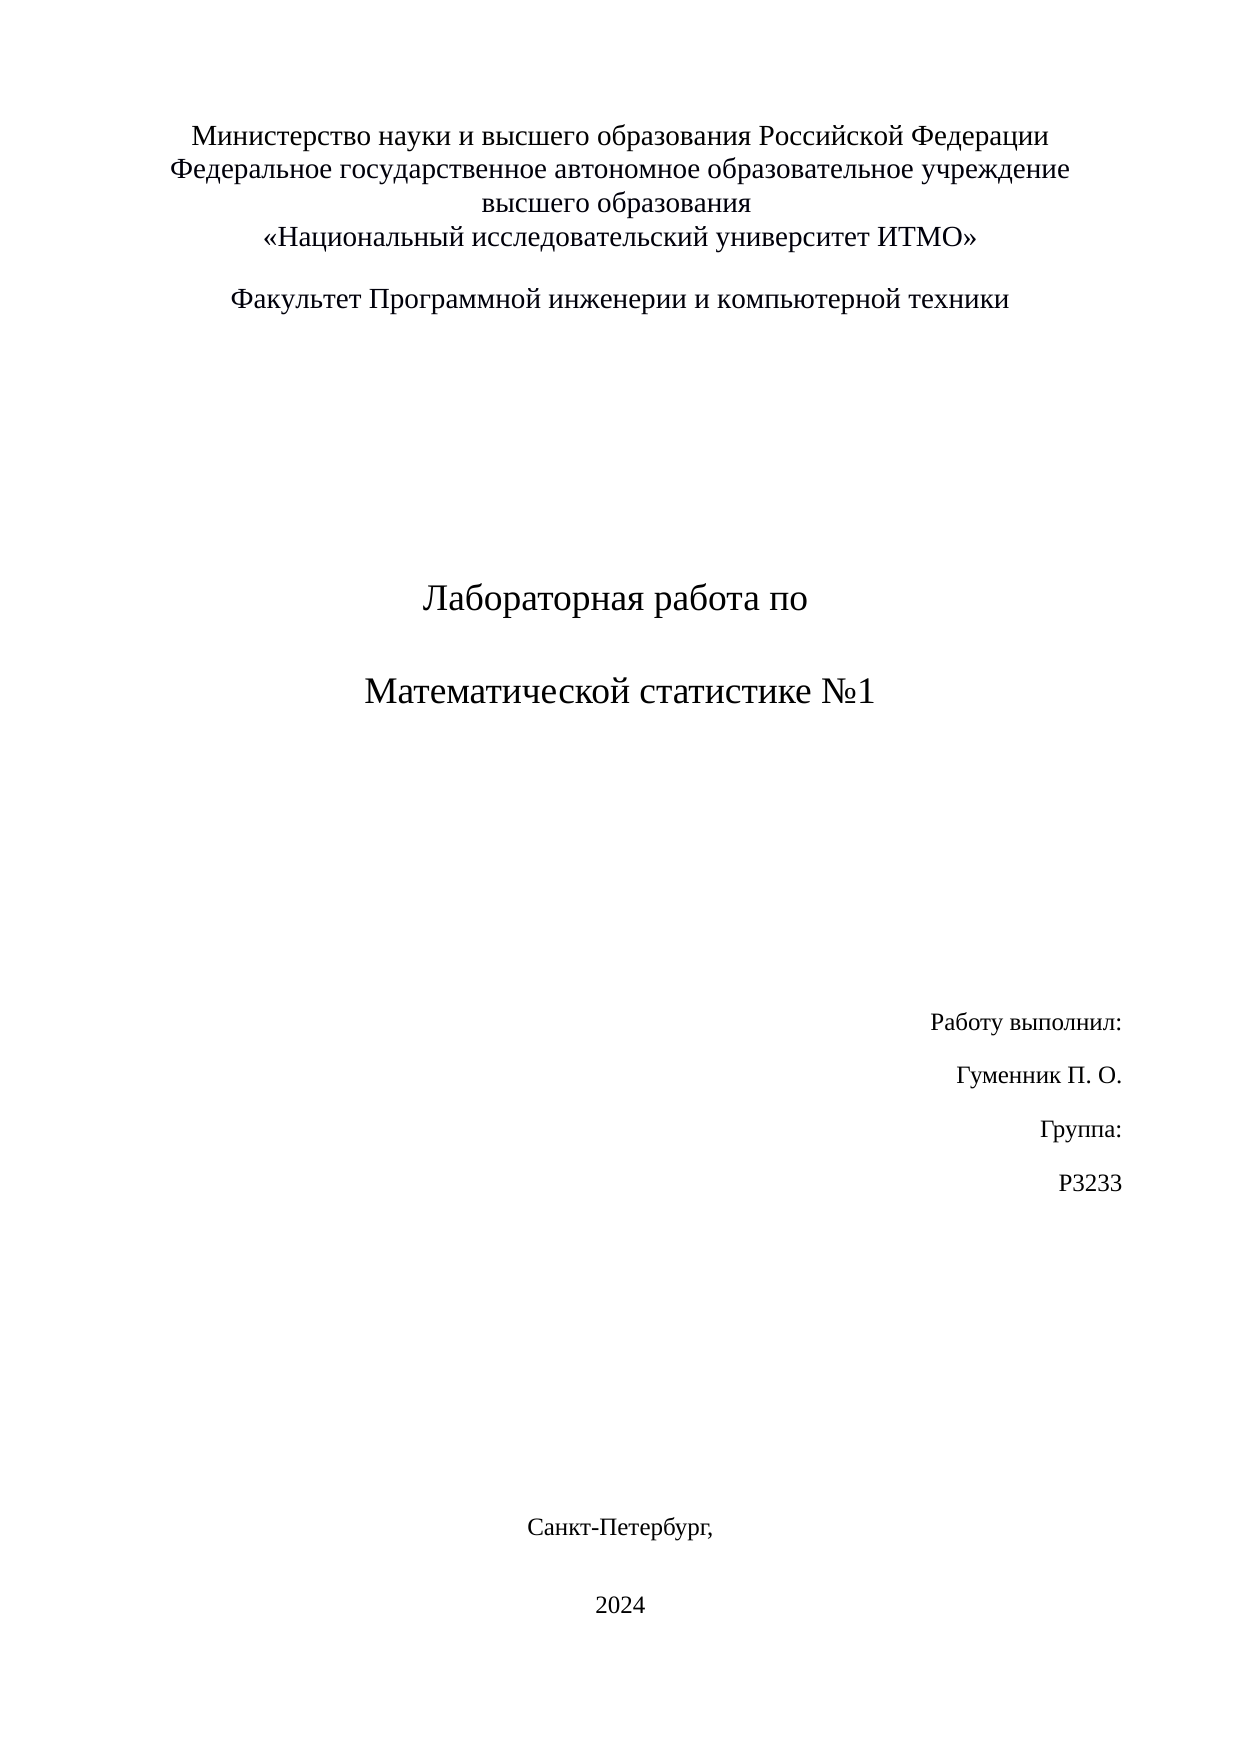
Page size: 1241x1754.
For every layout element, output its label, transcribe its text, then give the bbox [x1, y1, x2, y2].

text Федеральное государственное автономное образовательное учреждение высшего образования [118, 152, 1122, 219]
text 2024 [118, 1591, 1122, 1619]
text Гуменник П. О. [118, 1061, 1122, 1089]
text P3233 [118, 1168, 1122, 1197]
text Группа: [118, 1114, 1122, 1143]
text Министерство науки и высшего образования Российской Федерации [118, 118, 1122, 152]
text Факультет Программной инженерии и компьютерной техники [118, 281, 1122, 314]
text Работу выполнил: [118, 1007, 1122, 1036]
text Лабораторная работа по [118, 576, 1122, 619]
text «Национальный исследовательский университет ИТМО» [118, 219, 1122, 252]
text Санкт-Петербург, [118, 1512, 1122, 1541]
text Математической статистике №1 [118, 669, 1122, 712]
